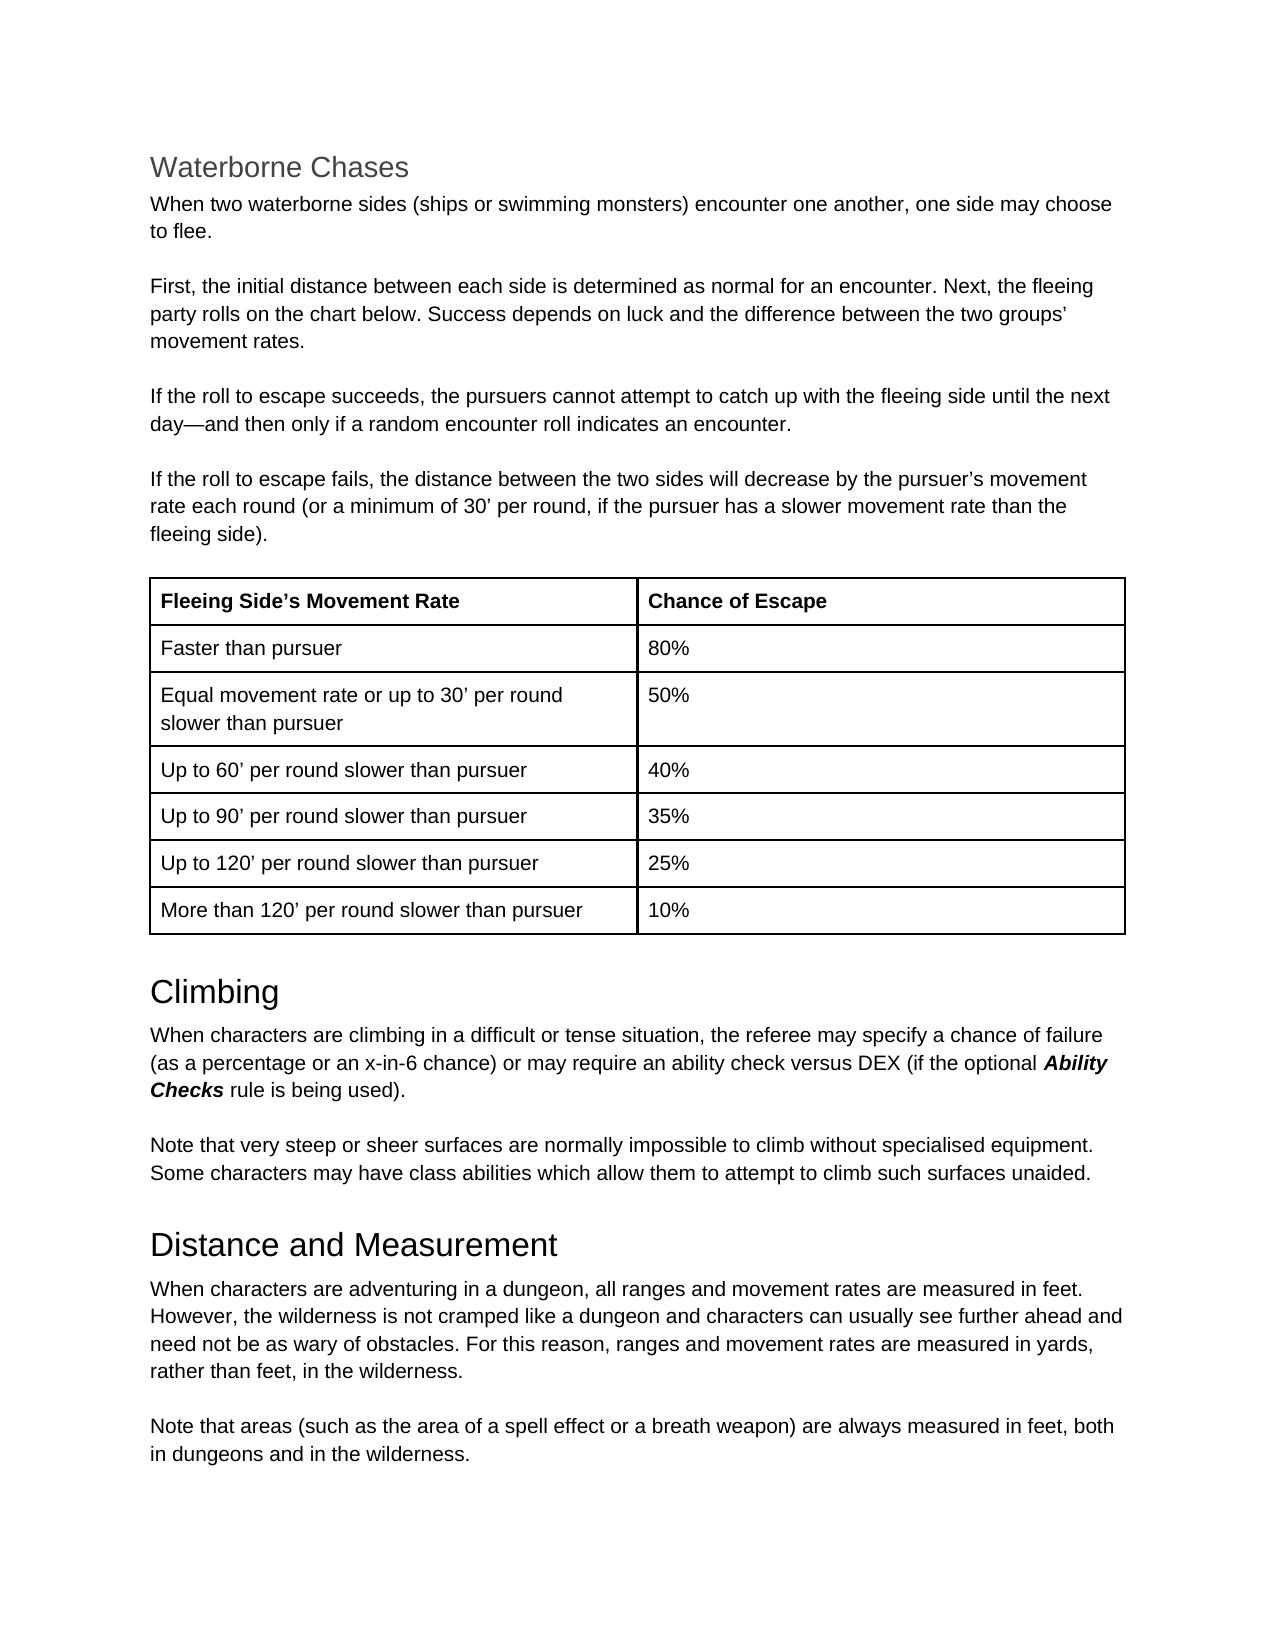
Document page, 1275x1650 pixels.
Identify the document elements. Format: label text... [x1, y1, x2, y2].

table_cell Faster than pursuer [151, 626, 636, 671]
table_header Fleeing Side’s Movement Rate [151, 579, 636, 624]
text When characters are climbing in a difficult or tense situation, the referee may specify a chance of failure (as a percentage or an x-in-6 chance) or may require an ability check versus DEX (if the optional Ability Checks rule is being used). [150, 1023, 1125, 1102]
table_cell 10% [639, 888, 1124, 932]
subtitle Distance and Measurement [150, 1226, 1125, 1264]
text If the roll to escape fails, the distance between the two sides will decrease by the pursuer’s movement rate each round (or a minimum of 30’ per round, if the pursuer has a slower movement rate than the fleeing side). [150, 467, 1125, 546]
text First, the initial distance between each side is determined as normal for an encounter. Next, the fleeing party rolls on the chart below. Success depends on luck and the difference between the two groups’ movement rates. [150, 274, 1125, 353]
table_cell 50% [639, 673, 1124, 745]
table_cell Up to 90’ per round slower than pursuer [151, 794, 636, 839]
table_cell 35% [639, 794, 1124, 839]
table_header Chance of Escape [639, 579, 1124, 624]
table_cell Up to 120’ per round slower than pursuer [151, 841, 636, 886]
table_cell 25% [639, 841, 1124, 886]
table_cell Up to 60’ per round slower than pursuer [151, 747, 636, 792]
table_cell 40% [639, 747, 1124, 792]
table_cell 80% [639, 626, 1124, 671]
table_cell More than 120’ per round slower than pursuer [151, 888, 636, 932]
text If the roll to escape succeeds, the pursuers cannot attempt to catch up with the fleeing side until the next day—and then only if a random encounter roll indicates an encounter. [150, 384, 1125, 436]
text Note that areas (such as the area of a spell effect or a breath weapon) are always measured in feet, both in dungeons and in the wilderness. [150, 1414, 1125, 1465]
subtitle Climbing [150, 972, 1125, 1011]
text Note that very steep or sheer surfaces are normally impossible to climb without specialised equipment. Some characters may have class abilities which allow them to attempt to climb such surfaces unaided. [150, 1133, 1125, 1184]
text When two waterborne sides (ships or swimming monsters) encounter one another, one side may choose to flee. [150, 192, 1125, 243]
subtitle Waterborne Chases [150, 150, 1125, 183]
table_cell Equal movement rate or up to 30’ per round slower than pursuer [151, 673, 636, 745]
text When characters are adventuring in a dungeon, all ranges and movement rates are measured in feet. However, the wilderness is not cramped like a dungeon and characters can usually see further ahead and need not be as wary of obstacles. For this reason, ranges and movement rates are measured in yards, rather than feet, in the wilderness. [150, 1276, 1125, 1383]
